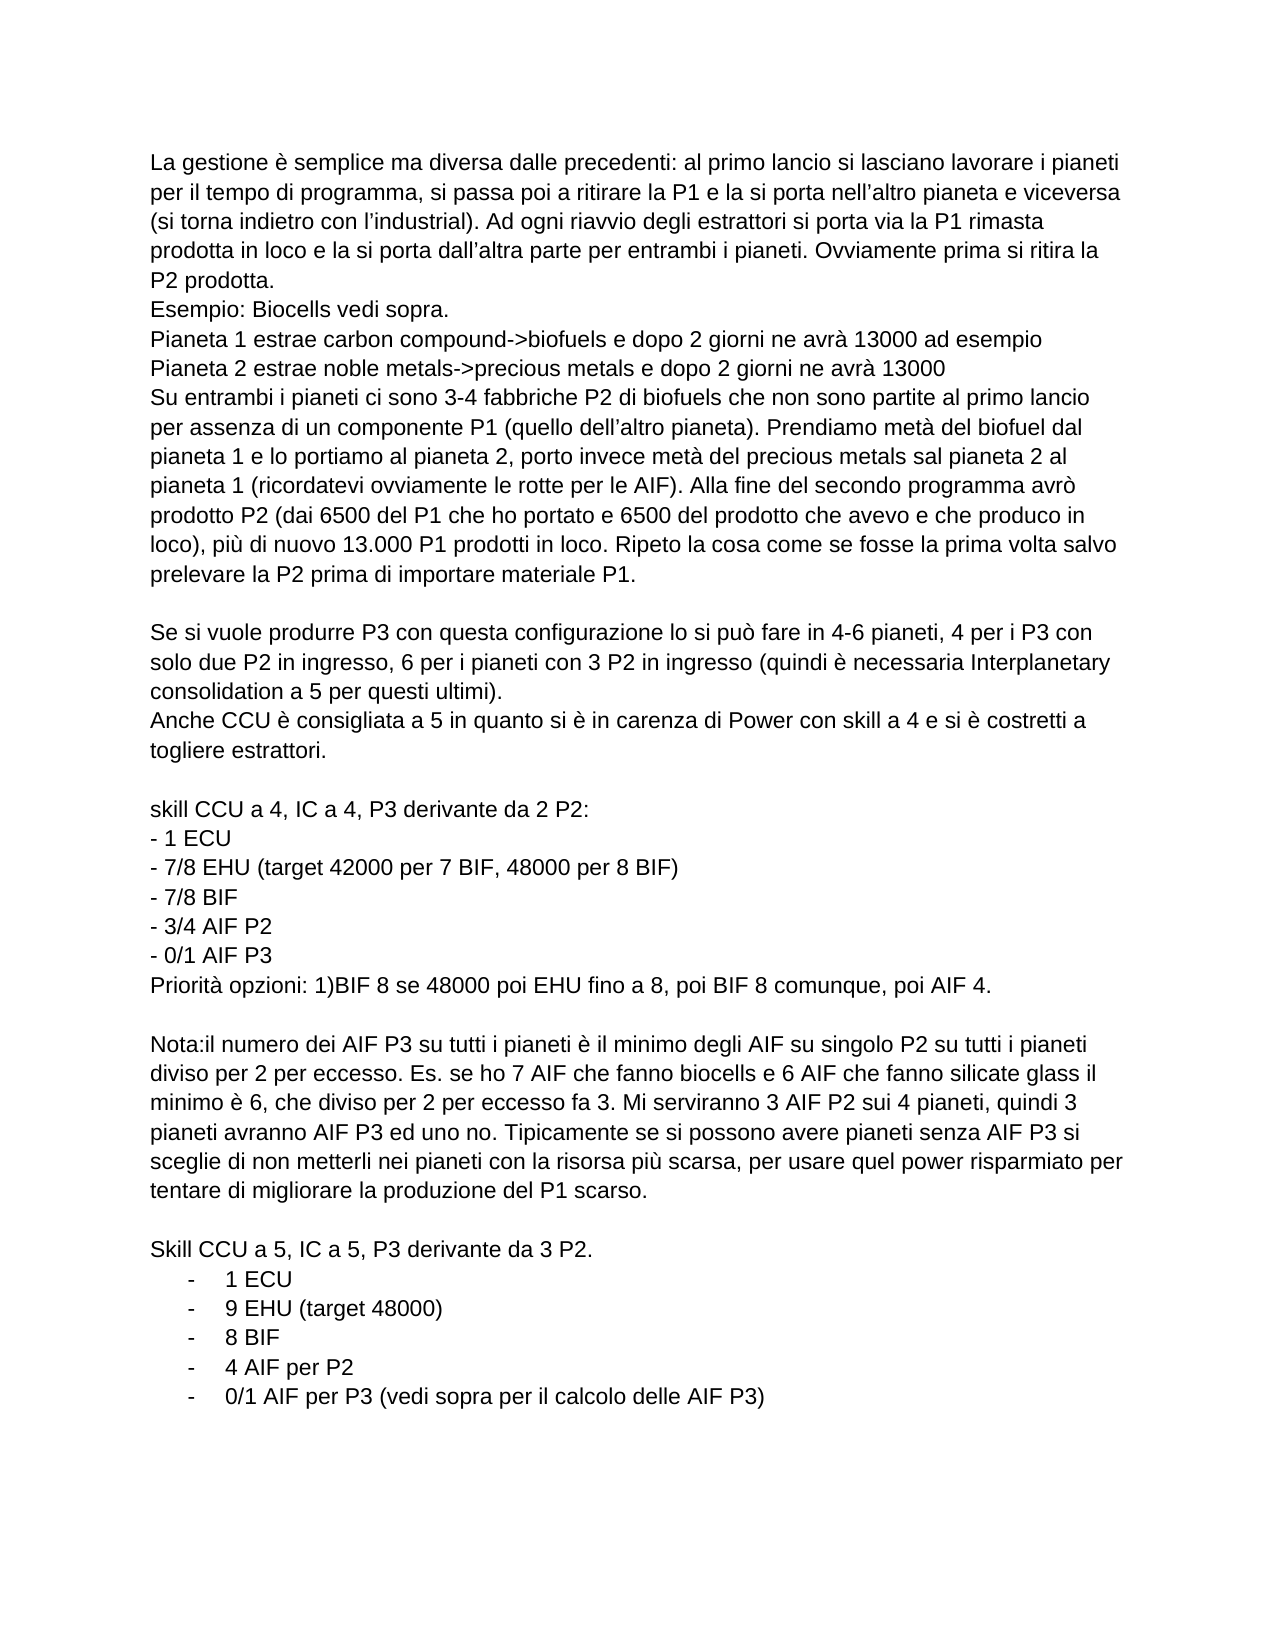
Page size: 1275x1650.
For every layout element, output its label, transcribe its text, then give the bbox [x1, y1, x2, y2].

text - 0/1 AIF P3 [150, 943, 1125, 969]
text - 1 ECU [150, 826, 1125, 851]
text Se si vuole produrre P3 con questa configurazione lo si può fare in 4-6 pianeti, 4 per i P3 con solo due P2 in ingresso, 6 per i pianeti con 3 P2 in ingresso (quindi è necessaria Interplanetary consolidation a 5 per questi ultimi). [150, 620, 1125, 704]
text Su entrambi i pianeti ci sono 3-4 fabbriche P2 di biofuels che non sono partite al primo lancio per assenza di un componente P1 (quello dell’altro pianeta). Prendiamo metà del biofuel dal pianeta 1 e lo portiamo al pianeta 2, porto invece metà del precious metals sal pianeta 2 al pianeta 1 (ricordatevi ovviamente le rotte per le AIF). Alla fine del secondo programma avrò prodotto P2 (dai 6500 del P1 che ho portato e 6500 del prodotto che avevo e che produco in loco), più di nuovo 13.000 P1 prodotti in loco. Ripeto la cosa come se fosse la prima volta salvo prelevare la P2 prima di importare materiale P1. [150, 385, 1125, 587]
text Pianeta 1 estrae carbon compound->biofuels e dopo 2 giorni ne avrà 13000 ad esempio [150, 326, 1125, 352]
list 9 EHU (target 48000) [187, 1296, 1125, 1321]
text Pianeta 2 estrae noble metals->precious metals e dopo 2 giorni ne avrà 13000 [150, 356, 1125, 381]
text Nota:il numero dei AIF P3 su tutti i pianeti è il minimo degli AIF su singolo P2 su tutti i pianeti diviso per 2 per eccesso. Es. se ho 7 AIF che fanno biocells e 6 AIF che fanno silicate glass il minimo è 6, che diviso per 2 per eccesso fa 3. Mi serviranno 3 AIF P2 sui 4 pianeti, quindi 3 pianeti avranno AIF P3 ed uno no. Tipicamente se si possono avere pianeti senza AIF P3 si sceglie di non metterli nei pianeti con la risorsa più scarsa, per usare quel power risparmiato per tentare di migliorare la produzione del P1 scarso. [150, 1031, 1125, 1204]
text Anche CCU è consigliata a 5 in quanto si è in carenza di Power con skill a 4 e si è costretti a togliere estrattori. [150, 708, 1125, 763]
text - 7/8 BIF [150, 884, 1125, 910]
text - 3/4 AIF P2 [150, 914, 1125, 939]
list 8 BIF [187, 1325, 1125, 1351]
list 0/1 AIF per P3 (vedi sopra per il calcolo delle AIF P3) [187, 1384, 1125, 1409]
text Priorità opzioni: 1)BIF 8 se 48000 poi EHU fino a 8, poi BIF 8 comunque, poi AIF 4. [150, 972, 1125, 998]
text - 7/8 EHU (target 42000 per 7 BIF, 48000 per 8 BIF) [150, 855, 1125, 881]
list 1 ECU [187, 1266, 1125, 1292]
text skill CCU a 4, IC a 4, P3 derivante da 2 P2: [150, 796, 1125, 822]
text Esempio: Biocells vedi sopra. [150, 297, 1125, 322]
text Skill CCU a 5, IC a 5, P3 derivante da 3 P2. [150, 1237, 1125, 1262]
list 4 AIF per P2 [187, 1354, 1125, 1380]
text La gestione è semplice ma diversa dalle precedenti: al primo lancio si lasciano lavorare i pianeti per il tempo di programma, si passa poi a ritirare la P1 e la si porta nell’altro pianeta e viceversa (si torna indietro con l’industrial). Ad ogni riavvio degli estrattori si porta via la P1 rimasta prodotta in loco e la si porta dall’altra parte per entrambi i pianeti. Ovviamente prima si ritira la P2 prodotta. [150, 150, 1125, 293]
